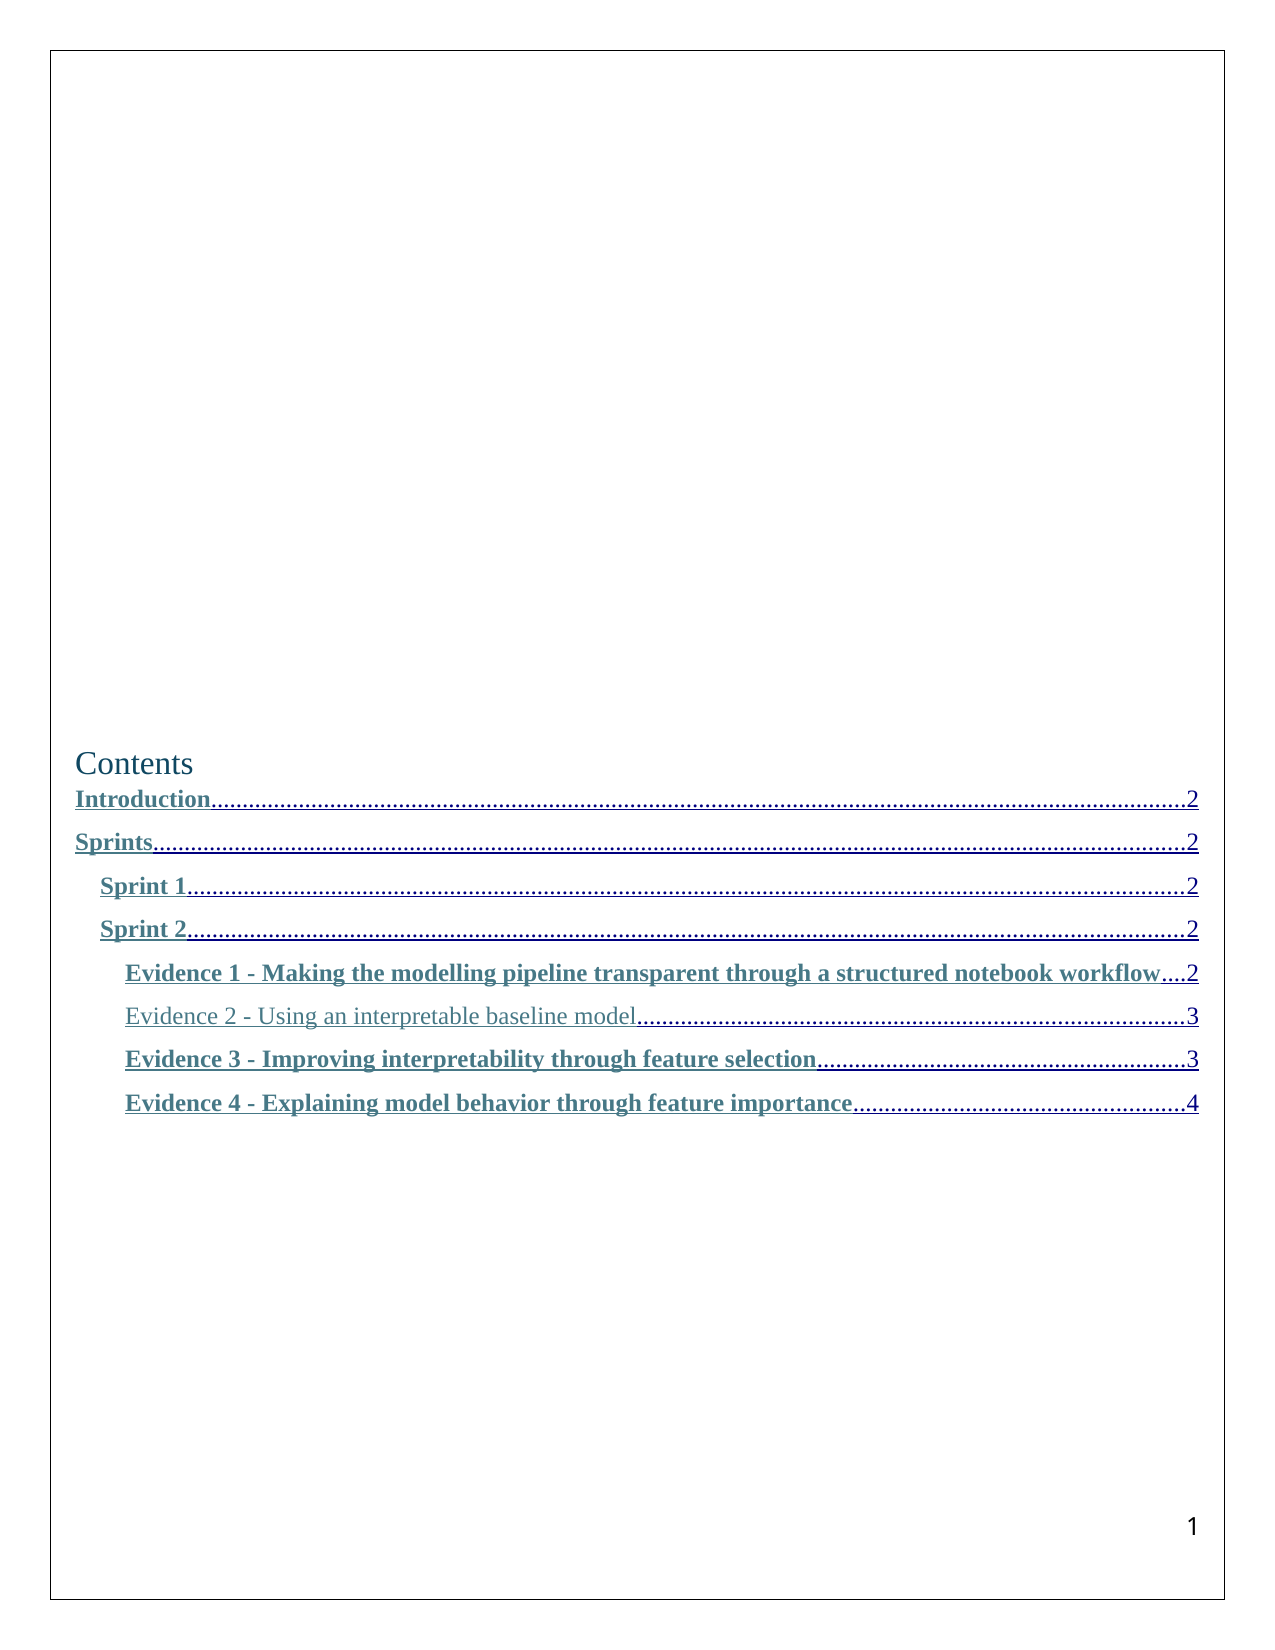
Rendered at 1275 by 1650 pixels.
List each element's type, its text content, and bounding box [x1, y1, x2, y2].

text Sprint 2 2 [100, 914, 1200, 943]
text Evidence 4 - Explaining model behavior through feature importance 4 [125, 1088, 1200, 1117]
text Evidence 2 - Using an interpretable baseline model 3 [125, 1001, 1200, 1030]
text Introduction 2 [75, 784, 1200, 813]
text Evidence 1 - Making the modelling pipeline transparent through a structured notebook workflow 2 [125, 958, 1200, 986]
text Sprints 2 [75, 827, 1200, 856]
subtitle Contents [75, 743, 1200, 781]
text Evidence 3 - Improving interpretability through feature selection 3 [125, 1044, 1200, 1073]
text Sprint 1 2 [100, 871, 1200, 899]
